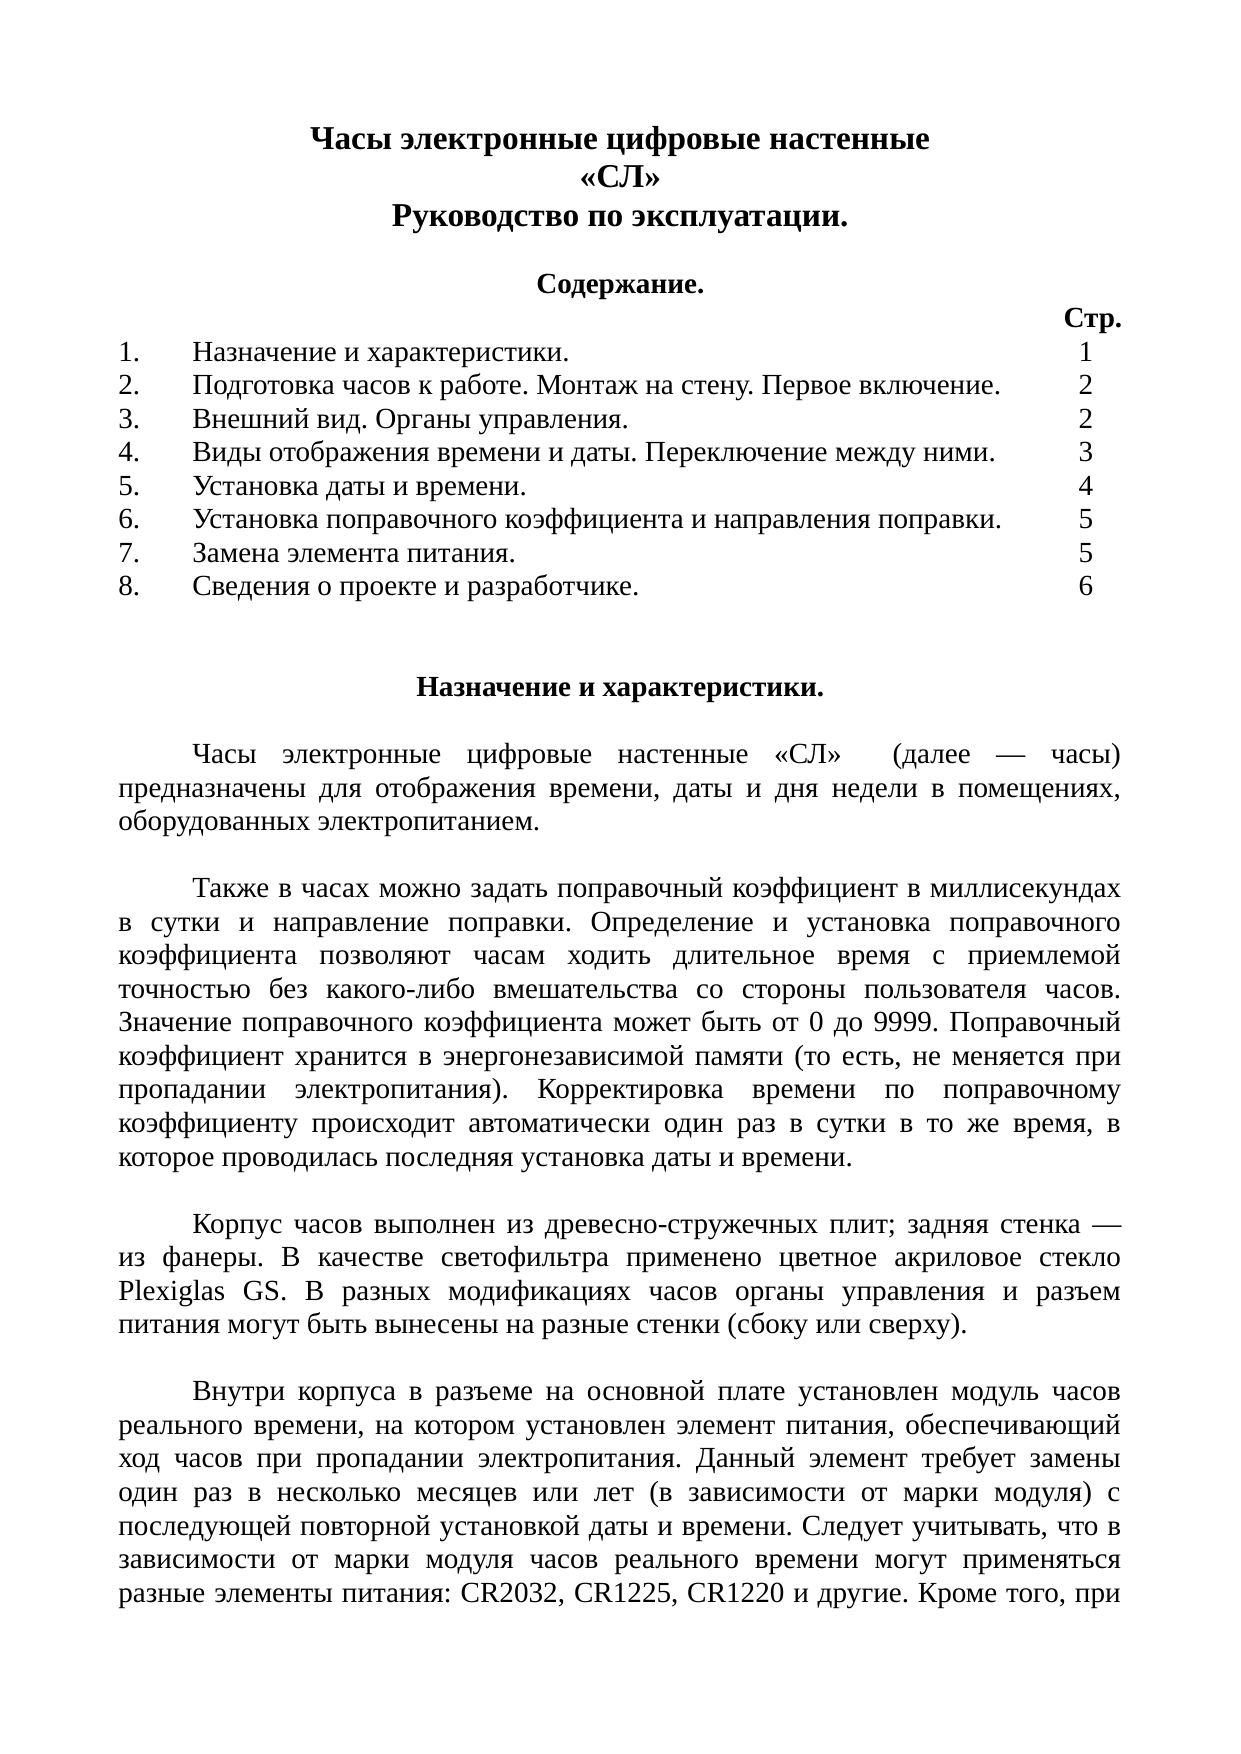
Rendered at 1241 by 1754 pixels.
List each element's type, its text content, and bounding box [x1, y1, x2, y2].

text Часы электронные цифровые настенные «СЛ» (далее — часы) предназначены для отображения времени, даты и дня недели в помещениях, оборудованных электропитанием. [118, 736, 1122, 837]
text Руководство по эксплуатации. [118, 195, 1122, 233]
text Назначение и характеристики. [118, 669, 1122, 703]
text Внутри корпуса в разъеме на основной плате установлен модуль часов реального времени, на котором установлен элемент питания, обеспечивающий ход часов при пропадании электропитания. Данный элемент требует замены один раз в несколько месяцев или лет (в зависимости от марки модуля) с последующей повторной установкой даты и времени. Следует учитывать, что в зависимости от марки модуля часов реального времени могут применяться разные элементы питания: CR2032, CR1225, CR1220 и другие. Кроме того, при [118, 1373, 1122, 1608]
text 8. Сведения о проекте и разработчике. 6 [118, 568, 1122, 602]
text Часы электронные цифровые настенные [118, 118, 1122, 156]
text 3. Внешний вид. Органы управления. 2 [118, 401, 1122, 434]
text 1. Назначение и характеристики. 1 [118, 334, 1122, 367]
text Стр. [118, 300, 1122, 334]
text 7. Замена элемента питания. 5 [118, 535, 1122, 568]
text 6. Установка поправочного коэффициента и направления поправки. 5 [118, 501, 1122, 535]
text 5. Установка даты и времени. 4 [118, 468, 1122, 501]
text 2. Подготовка часов к работе. Монтаж на стену. Первое включение. 2 [118, 367, 1122, 401]
text Содержание. [118, 267, 1122, 300]
text Также в часах можно задать поправочный коэффициент в миллисекундах в сутки и направление поправки. Определение и установка поправочного коэффициента позволяют часам ходить длительное время с приемлемой точностью без какого-либо вмешательства со стороны пользователя часов. Значение поправочного коэффициента может быть от 0 до 9999. Поправочный коэффициент хранится в энергонезависимой памяти (то есть, не меняется при пропадании электропитания). Корректировка времени по поправочному коэффициенту происходит автоматически один раз в сутки в то же время, в которое проводилась последняя установка даты и времени. [118, 870, 1122, 1172]
text Корпус часов выполнен из древесно-стружечных плит; задняя стенка — из фанеры. В качестве светофильтра применено цветное акриловое стекло Plexiglas GS. В разных модификациях часов органы управления и разъем питания могут быть вынесены на разные стенки (сбоку или сверху). [118, 1206, 1122, 1340]
text «СЛ» [118, 156, 1122, 195]
text 4. Виды отображения времени и даты. Переключение между ними. 3 [118, 434, 1122, 468]
